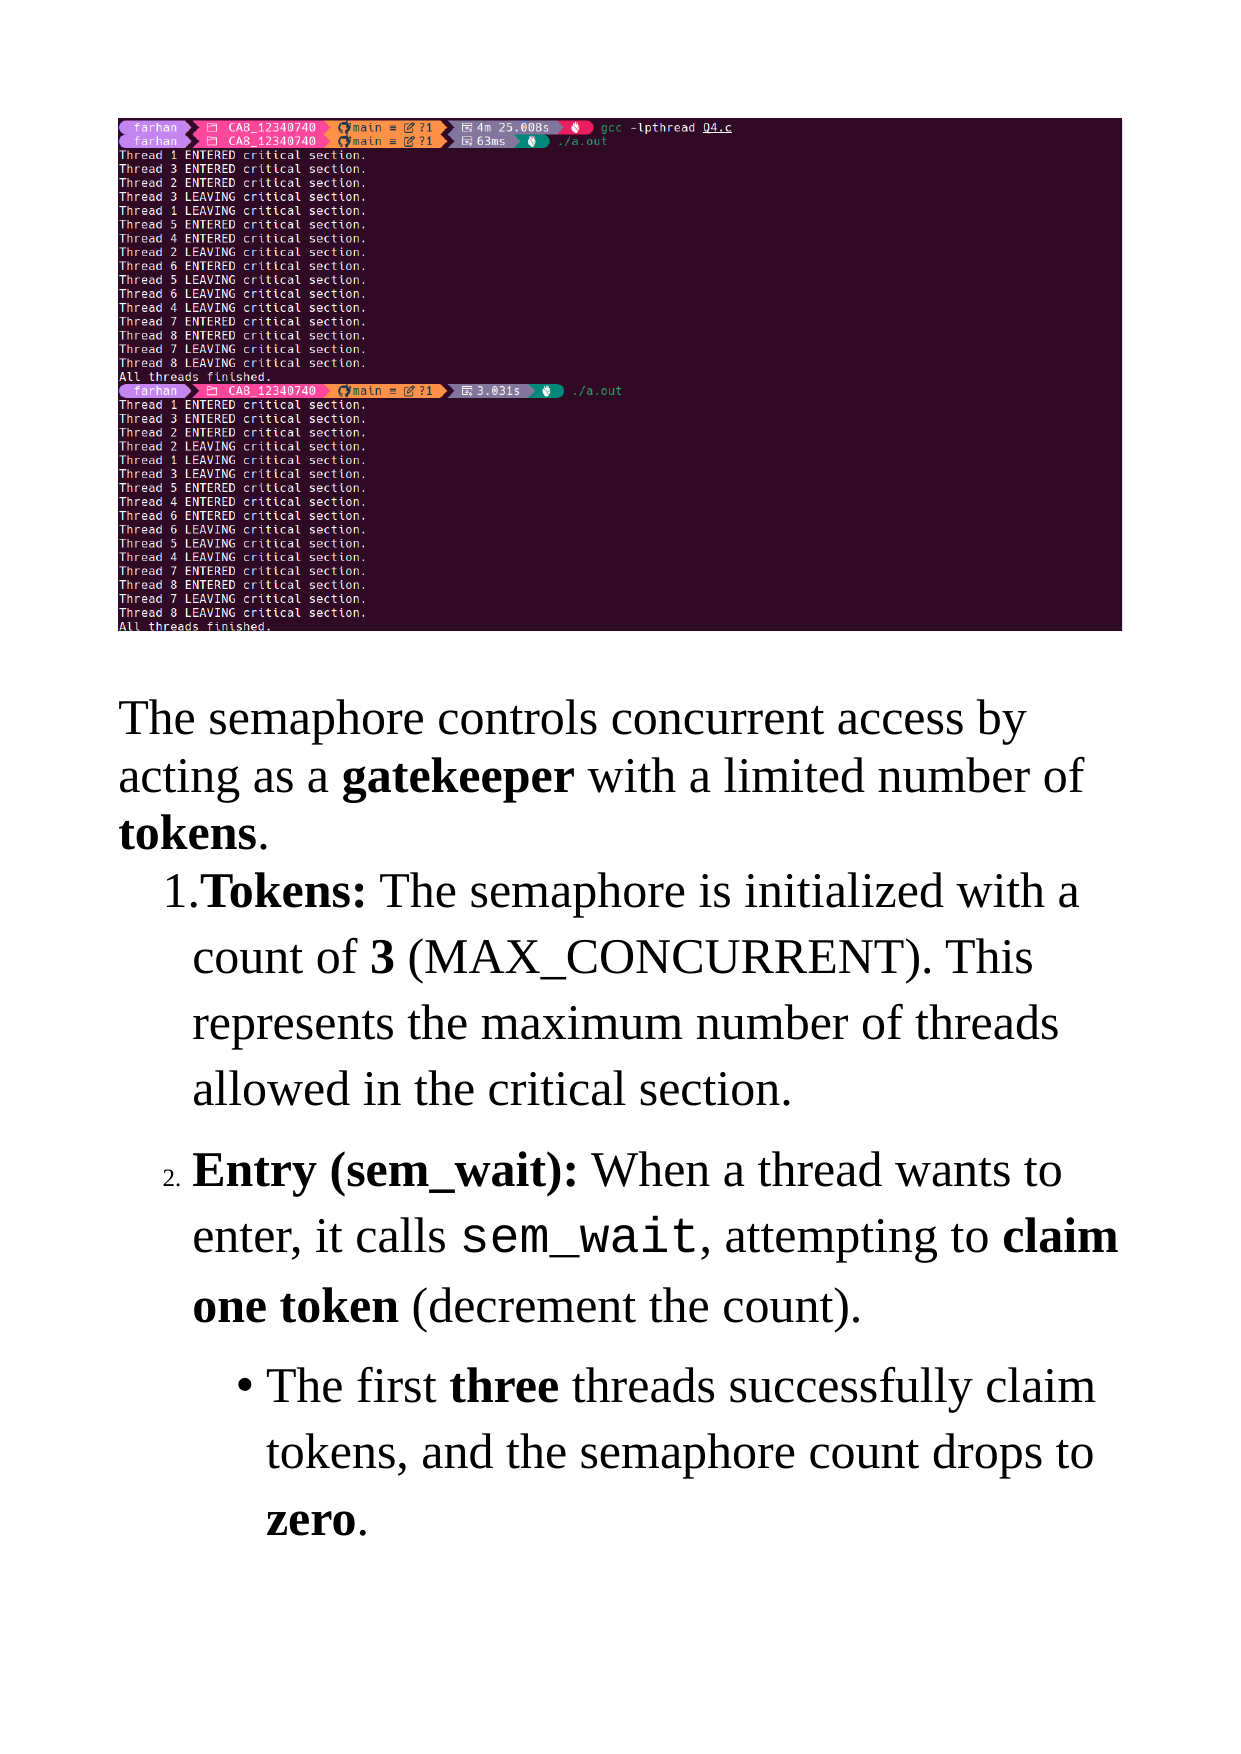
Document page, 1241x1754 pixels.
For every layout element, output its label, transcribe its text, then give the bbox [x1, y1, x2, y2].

text The semaphore controls concurrent access by acting as a gatekeeper with a limited number of tokens. [118, 631, 1122, 861]
list The first three threads successfully claim tokens, and the semaphore count drops to zero. [236, 1356, 1122, 1546]
picture [118, 118, 1123, 631]
list Entry (sem_wait): When a thread wants to enter, it calls sem_wait, attempting to claim one token (decrement the count). [162, 1139, 1122, 1333]
list Tokens: The semaphore is initialized with a count of 3 (MAX_CONCURRENT). This represents the maximum number of threads allowed in the critical section. [162, 861, 1122, 1116]
